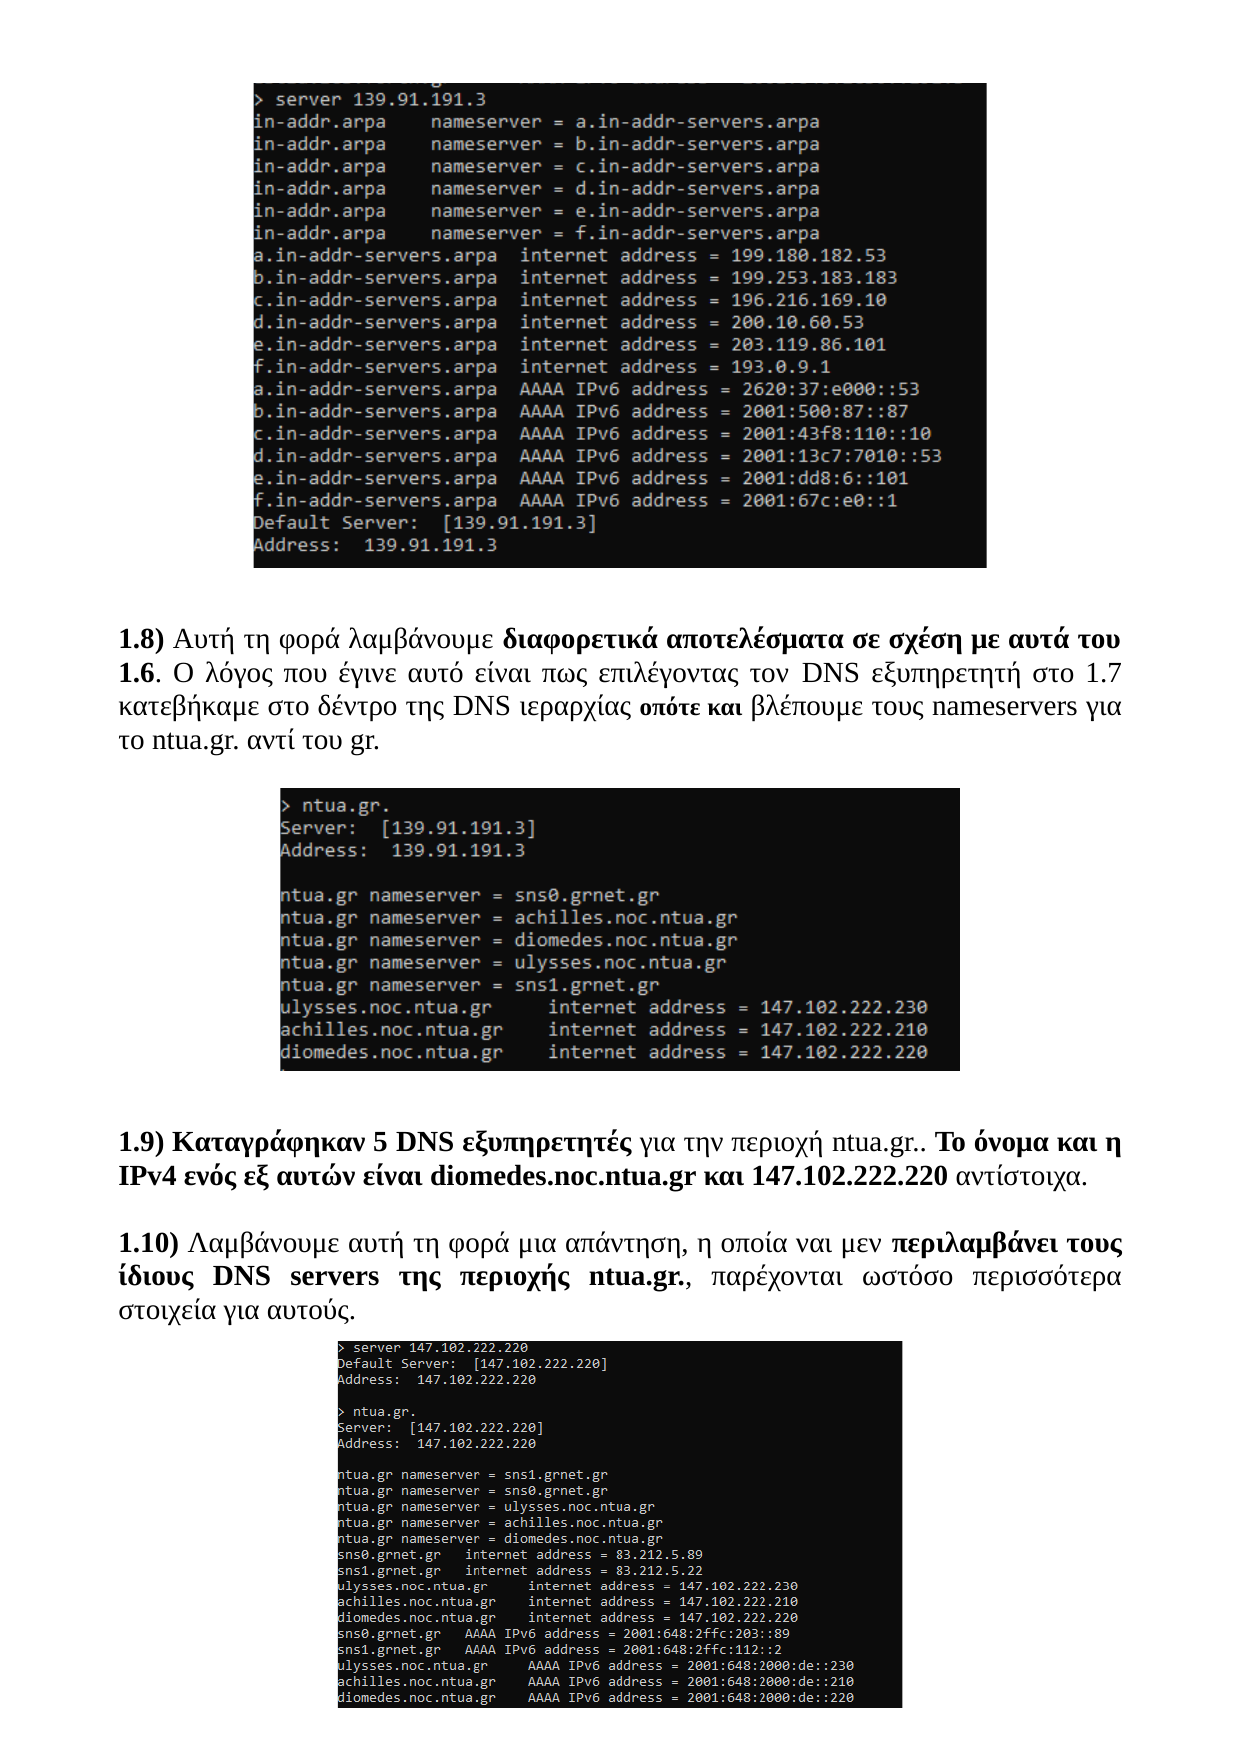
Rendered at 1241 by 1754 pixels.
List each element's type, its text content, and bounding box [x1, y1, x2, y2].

picture [280, 788, 960, 1071]
text 1.8) Αυτή τη φορά λαμβάνουμε διαφορετικά αποτελέσματα σε σχέση με αυτά του 1.6. Ο λόγος που έγινε αυτό είναι πως επιλέγοντας τον DNS εξυπηρετητή στο 1.7 κατεβήκαμε στο δέντρο της DNS ιεραρχίας οπότε και βλέπουμε τους nameservers για το ntua.gr. αντί του gr. [118, 621, 1122, 755]
text 1.10) Λαμβάνουμε αυτή τη φορά μια απάντηση, η οποία ναι μεν περιλαμβάνει τους ίδιους DNS servers της περιοχής ntua.gr., παρέχονται ωστόσο περισσότερα στοιχεία για αυτούς. [118, 1225, 1122, 1326]
picture [337, 1341, 903, 1708]
picture [253, 83, 987, 568]
text 1.9) Καταγράφηκαν 5 DNS εξυπηρετητές για την περιοχή ntua.gr.. Το όνομα και η IPv4 ενός εξ αυτών είναι diomedes.noc.ntua.gr και 147.102.222.220 αντίστοιχα. [118, 1124, 1122, 1191]
